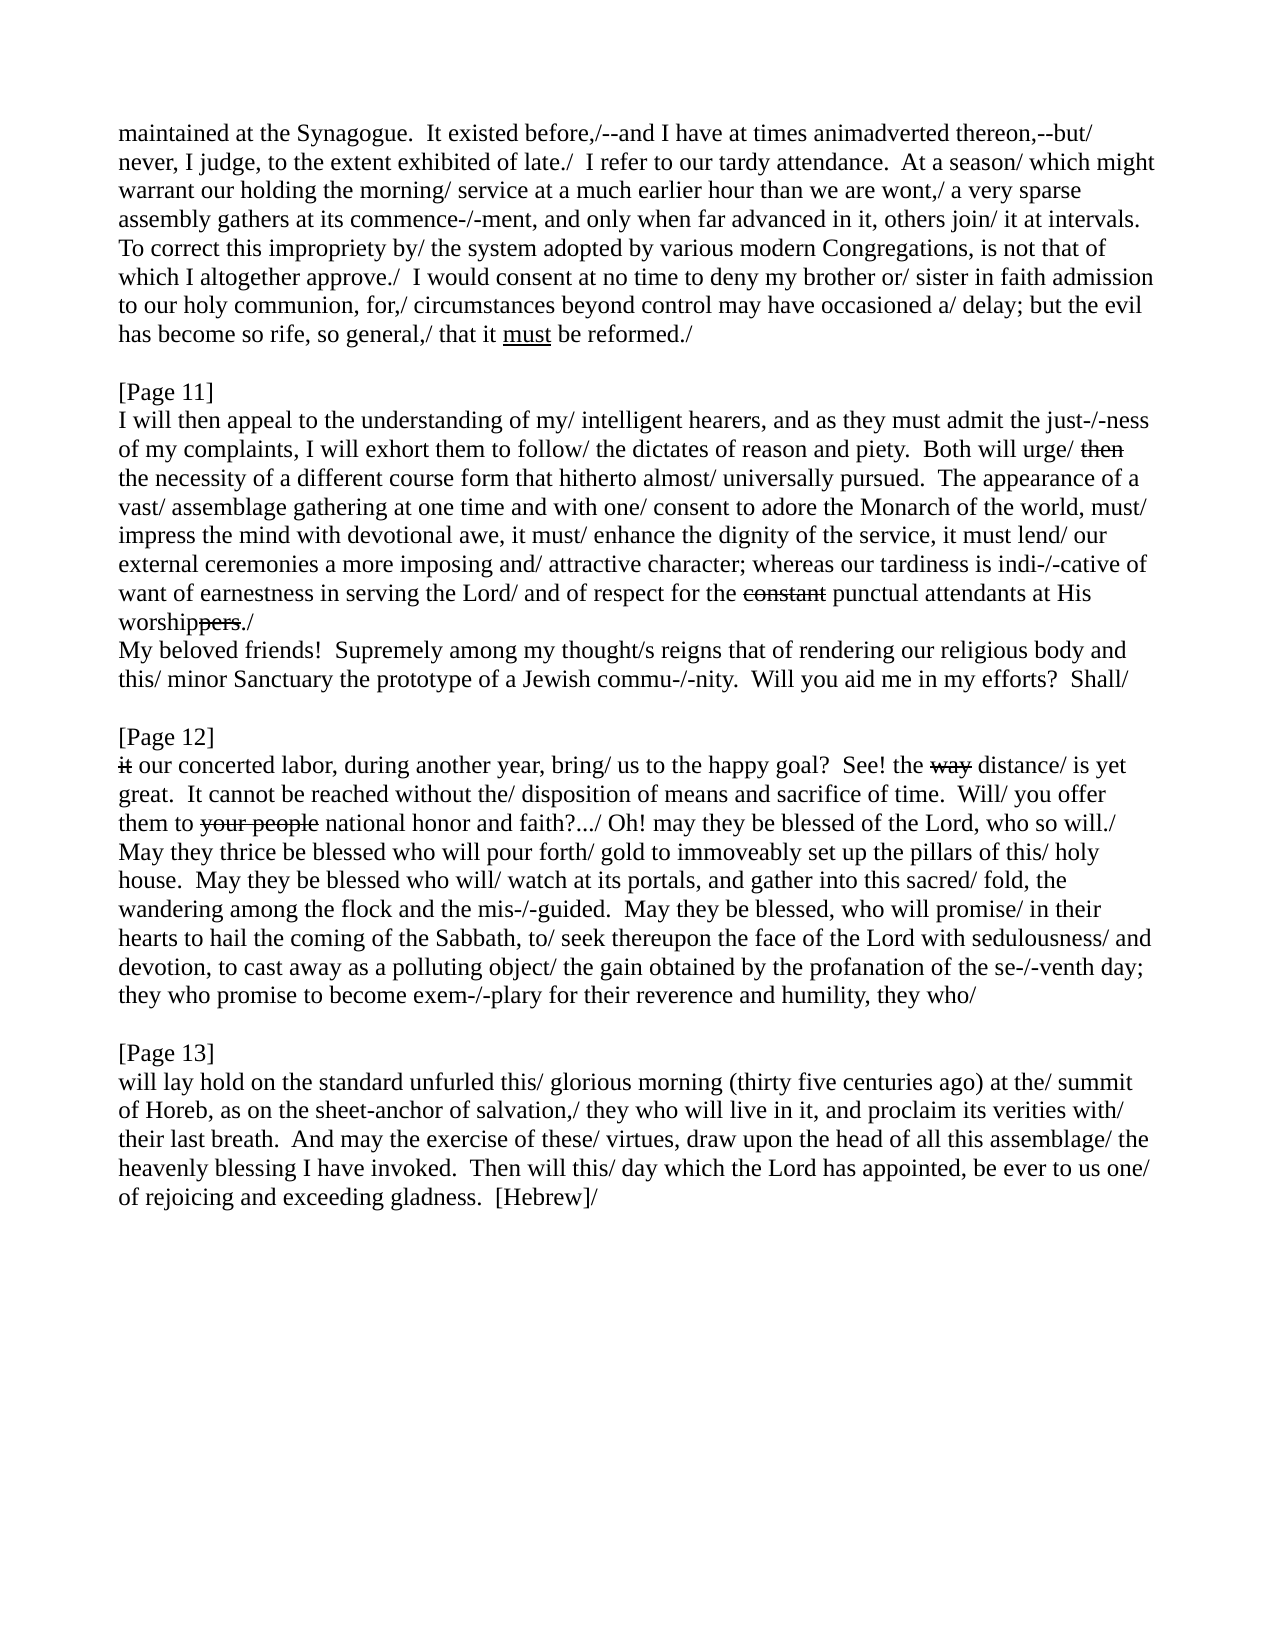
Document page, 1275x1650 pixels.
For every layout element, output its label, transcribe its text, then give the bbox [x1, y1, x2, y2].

text will lay hold on the standard unfurled this/ glorious morning (thirty five centuries ago) at the/ summit of Horeb, as on the sheet-anchor of salvation,/ they who will live in it, and proclaim its verities with/ their last breath. And may the exercise of these/ virtues, draw upon the head of all this assemblage/ the heavenly blessing I have invoked. Then will this/ day which the Lord has appointed, be ever to us one/ of rejoicing and exceeding gladness. [Hebrew]/ [118, 1067, 1157, 1211]
text it our concerted labor, during another year, bring/ us to the happy goal? See! the way distance/ is yet great. It cannot be reached without the/ disposition of means and sacrifice of time. Will/ you offer them to your people national honor and faith?.../ Oh! may they be blessed of the Lord, who so will./ May they thrice be blessed who will pour forth/ gold to immoveably set up the pillars of this/ holy house. May they be blessed who will/ watch at its portals, and gather into this sacred/ fold, the wandering among the flock and the mis-/-guided. May they be blessed, who will promise/ in their hearts to hail the coming of the Sabbath, to/ seek thereupon the face of the Lord with sedulousness/ and devotion, to cast away as a polluting object/ the gain obtained by the profanation of the se-/-venth day; they who promise to become exem-/-plary for their reverence and humility, they who/ [118, 751, 1157, 1009]
text [Page 12] [118, 722, 1157, 751]
text [Page 13] [118, 1038, 1157, 1067]
text [Page 11] [118, 377, 1157, 406]
text My beloved friends! Supremely among my thought/s reigns that of rendering our religious body and this/ minor Sanctuary the prototype of a Jewish commu-/-nity. Will you aid me in my efforts? Shall/ [118, 636, 1157, 693]
text I will then appeal to the understanding of my/ intelligent hearers, and as they must admit the just-/-ness of my complaints, I will exhort them to follow/ the dictates of reason and piety. Both will urge/ then the necessity of a different course form that hitherto almost/ universally pursued. The appearance of a vast/ assemblage gathering at one time and with one/ consent to adore the Monarch of the world, must/ impress the mind with devotional awe, it must/ enhance the dignity of the service, it must lend/ our external ceremonies a more imposing and/ attractive character; whereas our tardiness is indi-/-cative of want of earnestness in serving the Lord/ and of respect for the constant punctual attendants at His worshippers./ [118, 406, 1157, 636]
text maintained at the Synagogue. It existed before,/--and I have at times animadverted thereon,--but/ never, I judge, to the extent exhibited of late./ I refer to our tardy attendance. At a season/ which might warrant our holding the morning/ service at a much earlier hour than we are wont,/ a very sparse assembly gathers at its commence-/-ment, and only when far advanced in it, others join/ it at intervals. To correct this impropriety by/ the system adopted by various modern Congregations, is not that of which I altogether approve./ I would consent at no time to deny my brother or/ sister in faith admission to our holy communion, for,/ circumstances beyond control may have occasioned a/ delay; but the evil has become so rife, so general,/ that it must be reformed./ [118, 118, 1157, 348]
